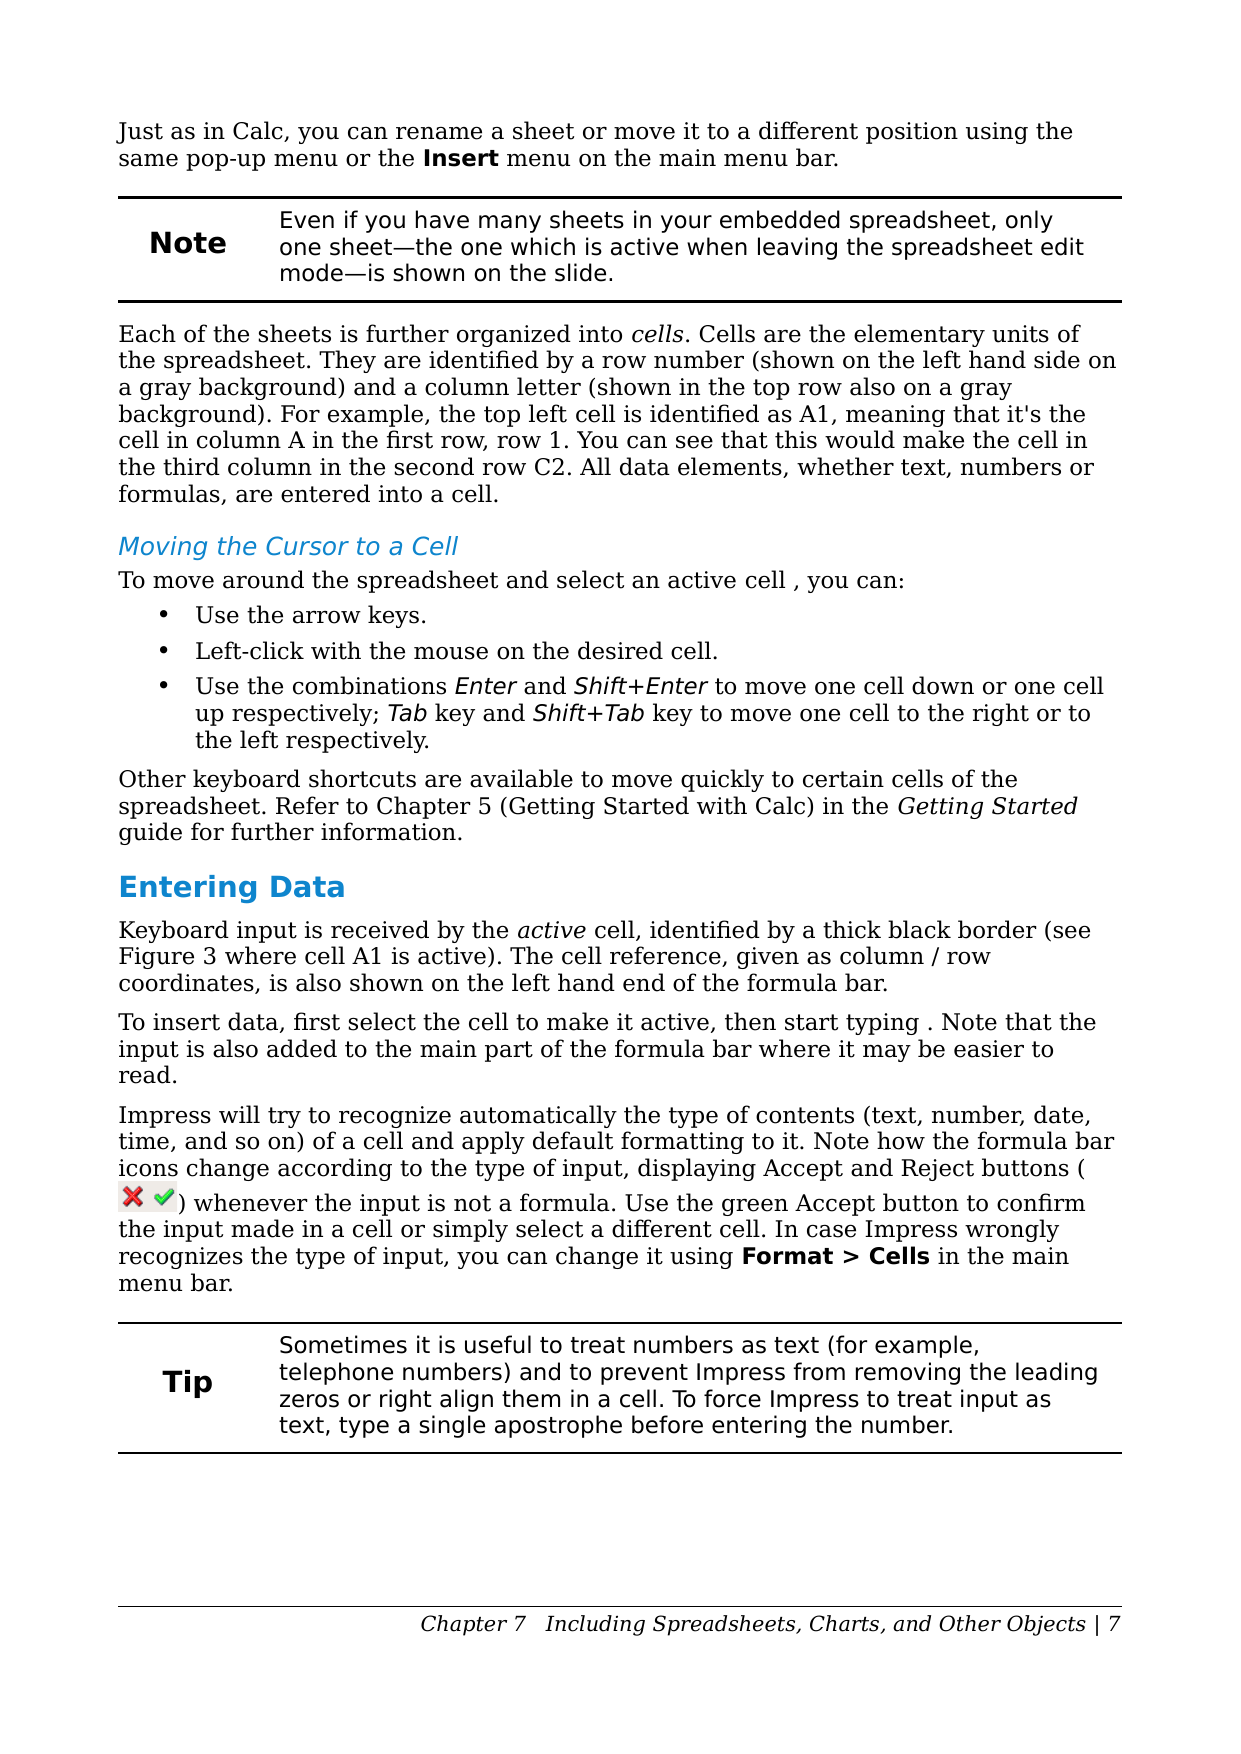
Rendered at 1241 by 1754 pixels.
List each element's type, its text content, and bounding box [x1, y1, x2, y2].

table_header Tip [118, 1324, 257, 1452]
text Other keyboard shortcuts are available to move quickly to certain cells of the spreadsheet. Refer to Chapter 5 (Getting Started with Calc) in the Getting Started guide for further information. [118, 766, 1122, 846]
list Use the arrow keys. [156, 600, 1122, 629]
subtitle Moving the Cursor to a Cell [118, 532, 1122, 561]
subtitle Entering Data [118, 870, 1122, 904]
text Just as in Calc, you can rename a sheet or move it to a different position using the same pop-up menu or the Insert menu on the main menu bar. [118, 118, 1122, 171]
table_header Even if you have many sheets in your embedded spreadsheet, only one sheet—the one which is active when leaving the spreadsheet edit mode—is shown on the slide. [258, 199, 1122, 300]
list Use the combinations Enter and Shift+Enter to move one cell down or one cell up respectively; Tab key and Shift+Tab key to move one cell to the right or to the left respectively. [156, 671, 1122, 754]
table_header Sometimes it is useful to treat numbers as text (for example, telephone numbers) and to prevent Impress from removing the leading zeros or right align them in a cell. To force Impress to treat input as text, type a single apostrophe before entering the number. [258, 1324, 1122, 1452]
text Impress will try to recognize automatically the type of contents (text, number, date, time, and so on) of a cell and apply default formatting to it. Note how the formula bar icons change according to the type of input, displaying Accept and Reject buttons () whenever the input is not a formula. Use the green Accept button to confirm the input made in a cell or simply select a different cell. In case Impress wrongly recognizes the type of input, you can change it using Format > Cells in the main menu bar. [118, 1102, 1122, 1297]
text Keyboard input is received by the active cell, identified by a thick black border (see Figure 3 where cell A1 is active). The cell reference, given as column / row coordinates, is also shown on the left hand end of the formula bar. [118, 917, 1122, 997]
text Each of the sheets is further organized into cells. Cells are the elementary units of the spreadsheet. They are identified by a row number (shown on the left hand side on a gray background) and a column letter (shown in the top row also on a gray background). For example, the top left cell is identified as A1, meaning that it's the cell in column A in the first row, row 1. You can see that this would make the cell in the third column in the second row C2. All data elements, whether text, numbers or formulas, are entered into a cell. [118, 321, 1122, 507]
list Left-click with the mouse on the desired cell. [156, 636, 1122, 665]
list To move around the spreadsheet and select an active cell , you can: [118, 567, 1122, 594]
text To insert data, first select the cell to make it active, then start typing . Note that the input is also added to the main part of the formula bar where it may be easier to read. [118, 1009, 1122, 1089]
table_header Note [118, 199, 257, 300]
picture [118, 1181, 178, 1212]
